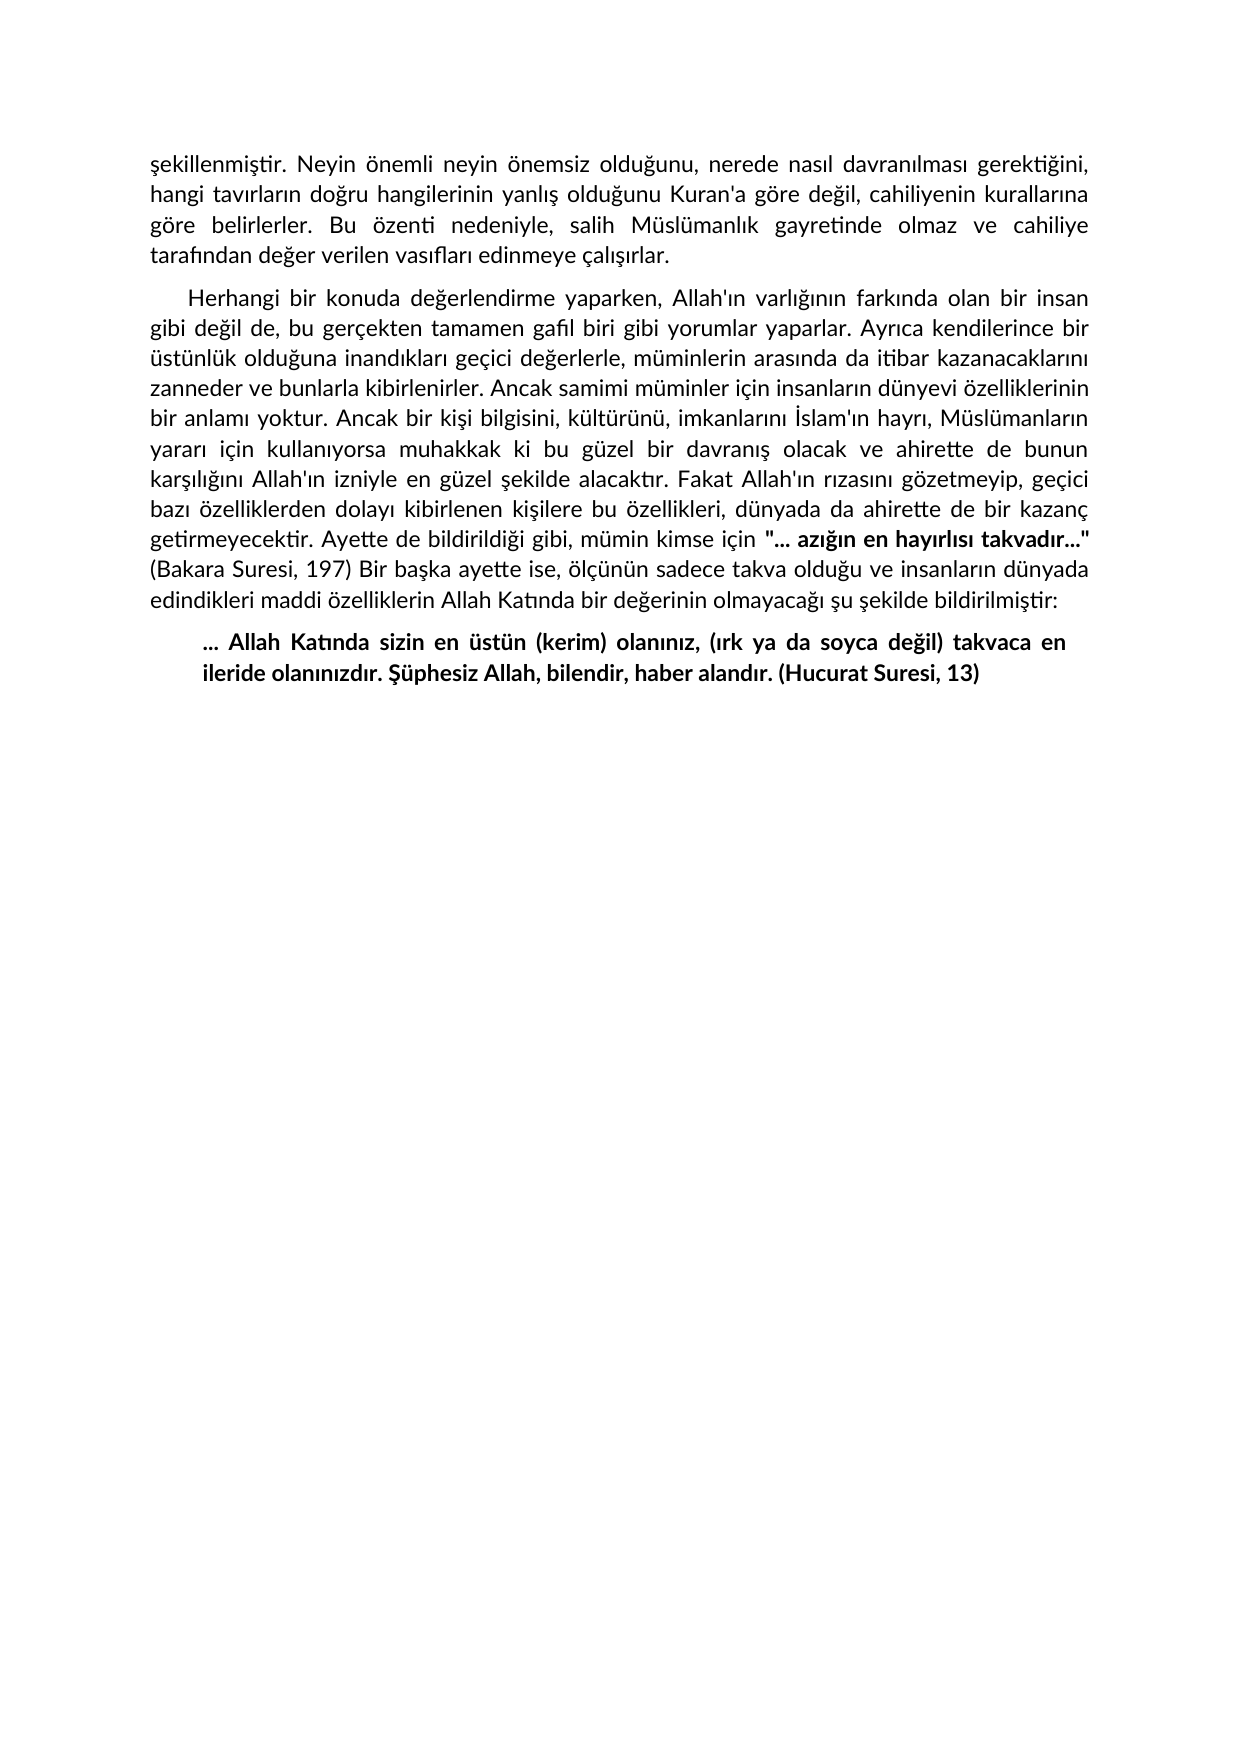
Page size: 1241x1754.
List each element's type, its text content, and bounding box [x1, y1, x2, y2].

text Herhangi bir konuda değerlendirme yaparken, Allah'ın varlığının farkında olan bir insan gibi değil de, bu gerçekten tamamen gafil biri gibi yorumlar yaparlar. Ayrıca kendilerince bir üstünlük olduğuna inandıkları geçici değerlerle, müminlerin arasında da itibar kazanacaklarını zanneder ve bunlarla kibirlenirler. Ancak samimi müminler için insanların dünyevi özelliklerinin bir anlamı yoktur. Ancak bir kişi bilgisini, kültürünü, imkanlarını İslam'ın hayrı, Müslümanların yararı için kullanıyorsa muhakkak ki bu güzel bir davranış olacak ve ahirette de bunun karşılığını Allah'ın izniyle en güzel şekilde alacaktır. Fakat Allah'ın rızasını gözetmeyip, geçici bazı özelliklerden dolayı kibirlenen kişilere bu özellikleri, dünyada da ahirette de bir kazanç getirmeyecektir. Ayette de bildirildiği gibi, mümin kimse için "... azığın en hayırlısı takvadır..." (Bakara Suresi, 197) Bir başka ayette ise, ölçünün sadece takva olduğu ve insanların dünyada edindikleri maddi özelliklerin Allah Katında bir değerinin olmayacağı şu şekilde bildirilmiştir: [150, 283, 1090, 613]
text ... Allah Katında sizin en üstün (kerim) olanınız, (ırk ya da soyca değil) takvaca en ileride olanınızdır. Şüphesiz Allah, bilendir, haber alandır. (Hucurat Suresi, 13) [202, 628, 1068, 686]
text şekillenmiştir. Neyin önemli neyin önemsiz olduğunu, nerede nasıl davranılması gerektiğini, hangi tavırların doğru hangilerinin yanlış olduğunu Kuran'a göre değil, cahiliyenin kurallarına göre belirlerler. Bu özenti nedeniyle, salih Müslümanlık gayretinde olmaz ve cahiliye tarafından değer verilen vasıfları edinmeye çalışırlar. [150, 150, 1090, 268]
